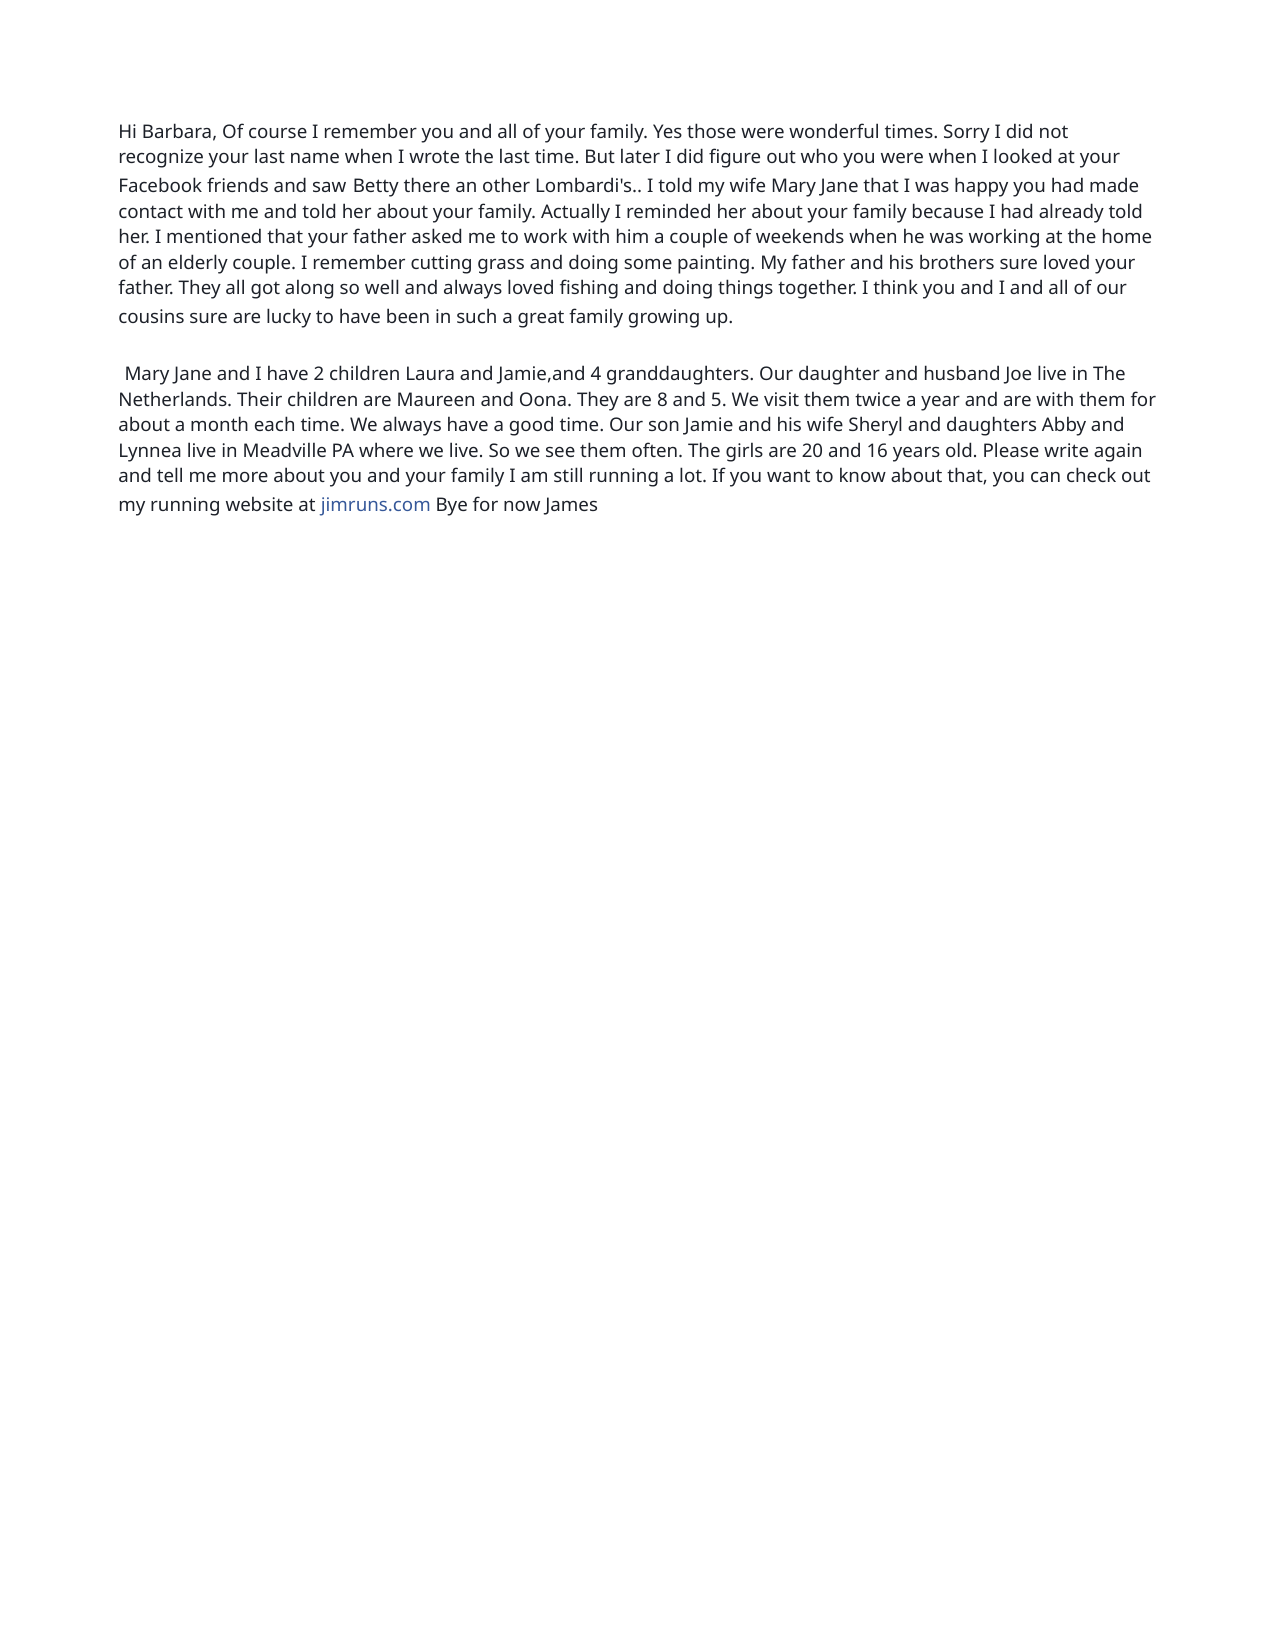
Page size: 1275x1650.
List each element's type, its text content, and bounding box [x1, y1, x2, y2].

text Mary Jane and I have 2 children Laura and Jamie,and 4 granddaughters. Our daughter and husband Joe live in The Netherlands. Their children are Maureen and Oona. They are 8 and 5. We visit them twice a year and are with them for about a month each time. We always have a good time. Our son Jamie and his wife Sheryl and daughters Abby and Lynnea live in Meadville PA where we live. So we see them often. The girls are 20 and 16 years old. Please write again and tell me more about you and your family I am still running a lot. If you want to know about that, you can check out my running website at jimruns.com Bye for now James [118, 357, 1157, 517]
text Hi Barbara, Of course I remember you and all of your family. Yes those were wonderful times. Sorry I did not recognize your last name when I wrote the last time. But later I did figure out who you were when I looked at your Facebook friends and saw Betty there an other Lombardi's.. I told my wife Mary Jane that I was happy you had made contact with me and told her about your family. Actually I reminded her about your family because I had already told her. I mentioned that your father asked me to work with him a couple of weekends when he was working at the home of an elderly couple. I remember cutting grass and doing some painting. My father and his brothers sure loved your father. They all got along so well and always loved fishing and doing things together. I think you and I and all of our cousins sure are lucky to have been in such a great family growing up. [118, 118, 1157, 329]
